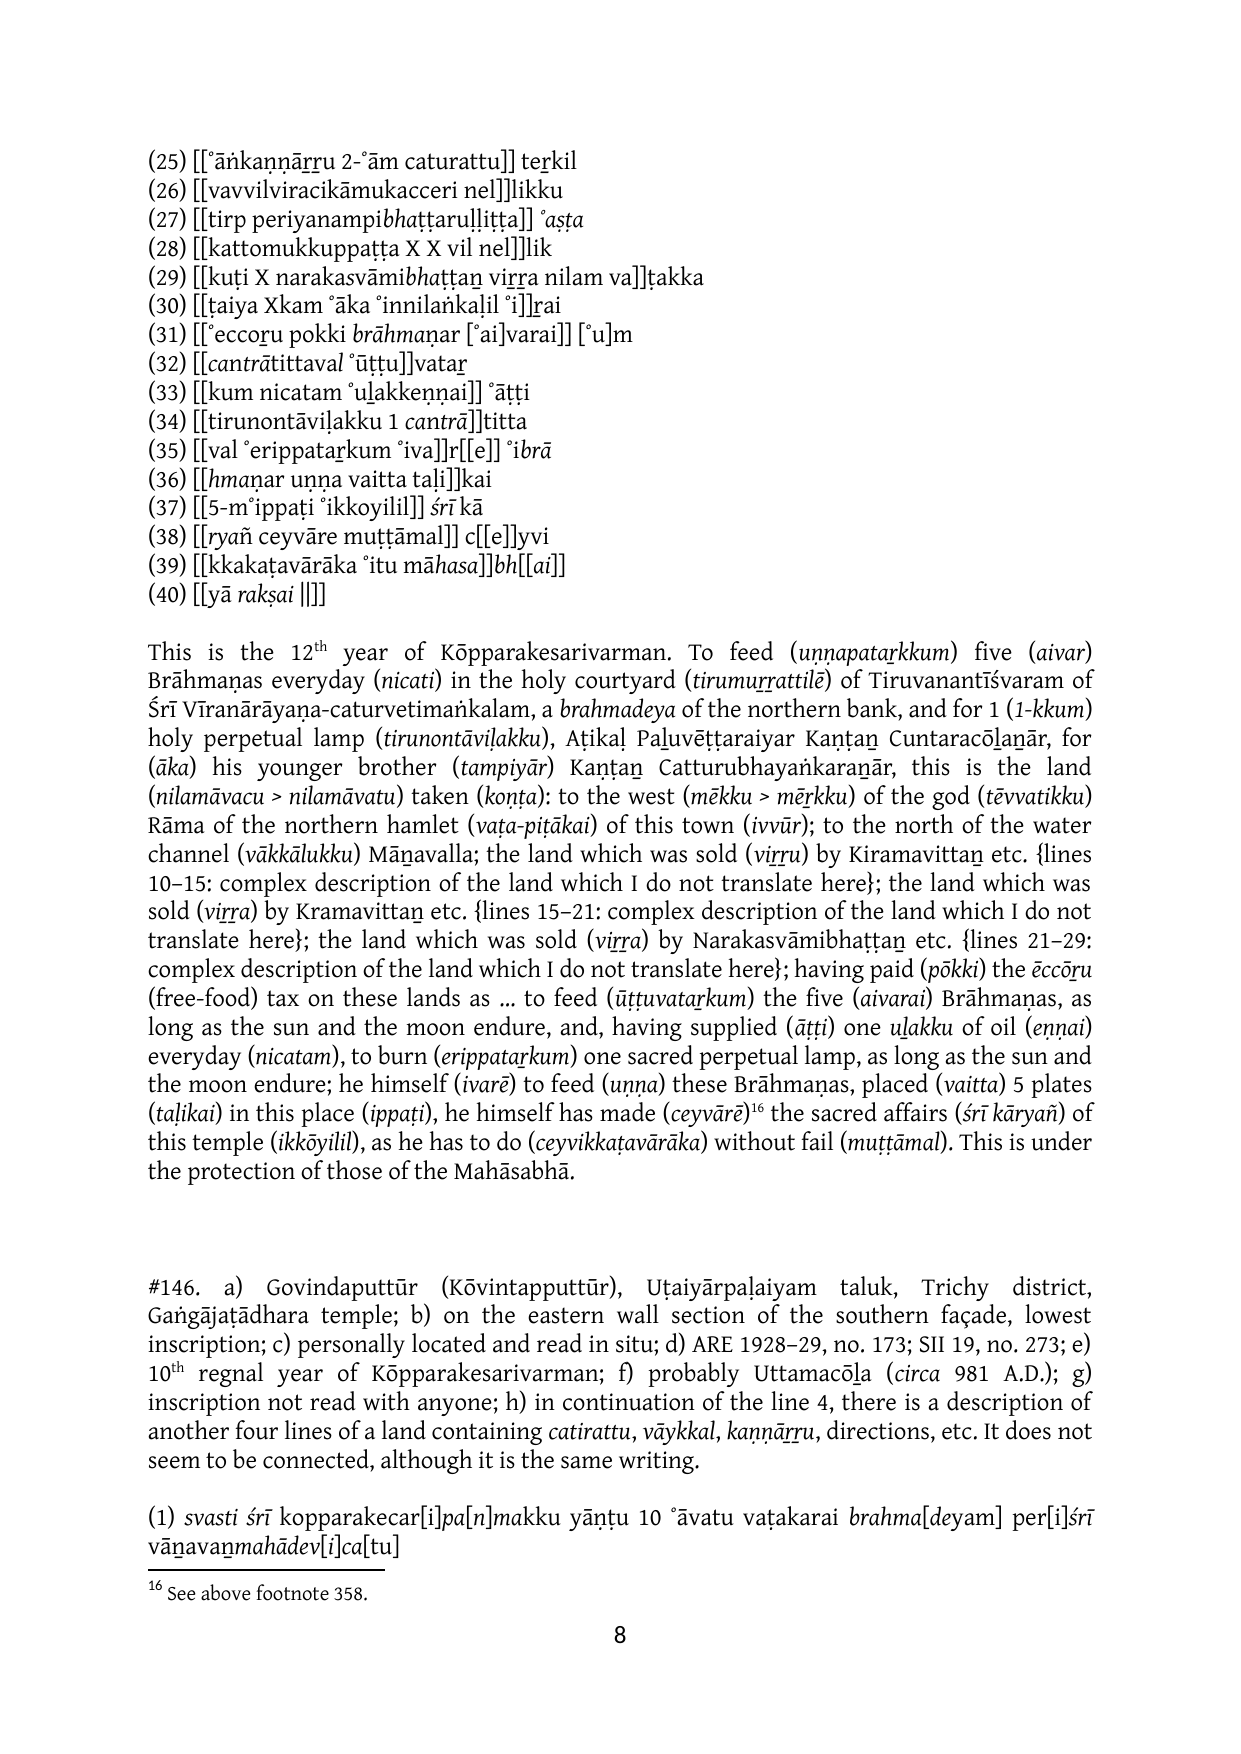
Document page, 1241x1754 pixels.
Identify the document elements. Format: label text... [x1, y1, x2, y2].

text (28) [[kattomukkuppaṭṭa X X vil nel]]lik [148, 234, 1093, 263]
text (27) [[tirp periyanampibhaṭṭaruḷḷiṭṭa]] ˚aṣṭa [148, 205, 1093, 234]
text (26) [[vavvilviracikāmukacceri nel]]likku [148, 176, 1093, 205]
text (36) [[hmaṇar uṇṇa vaitta taḷi]]kai [148, 465, 1093, 494]
text #146. a) Govindaputtūr (Kōvintapputtūr), Uṭaiyārpaḷaiyam taluk, Trichy district, Gaṅgājaṭādhara temple; b) on the eastern wall section of the southern façade, lowest inscription; c) personally located and read in situ; d) ARE 1928–29, no. 173; SII 19, no. 273; e) 10th regnal year of Kōpparakesarivarman; f) probably Uttamacōḻa (circa 981 A.D.); g) inscription not read with anyone; h) in continuation of the line 4, there is a description of another four lines of a land containing catirattu, vāykkal, kaṇṇāṟṟu, directions, etc. It does not seem to be connected, although it is the same writing. [148, 1273, 1093, 1475]
text (30) [[ṭaiya Xkam ˚āka ˚innilaṅkaḷil ˚i]]ṟai [148, 292, 1093, 321]
text (33) [[kum nicatam ˚uḻakkeṇṇai]] ˚āṭṭi [148, 378, 1093, 407]
text (32) [[cantrātittaval ˚ūṭṭu]]vataṟ [148, 349, 1093, 378]
text (25) [[˚āṅkaṇṇāṟṟu 2-˚ām caturattu]] teṟkil [148, 148, 1093, 176]
text (34) [[tirunontāviḷakku 1 cantrā]]titta [148, 407, 1093, 436]
text (31) [[˚eccoṟu pokki brāhmaṇar [˚ai]varai]] [˚u]m [148, 321, 1093, 349]
text (40) [[yā rakṣai ||]] [148, 580, 1093, 609]
text (29) [[kuṭi X narakasvāmibhaṭṭaṉ viṟṟa nilam va]]ṭakka [148, 263, 1093, 292]
text (37) [[5-m˚ippaṭi ˚ikkoyilil]] śrī kā [148, 494, 1093, 523]
text This is the 12th year of Kōpparakesarivarman. To feed (uṇṇapataṟkkum) five (aivar) Brāhmaṇas everyday (nicati) in the holy courtyard (tirumuṟṟattilē) of Tiruvanantīśvaram of Śrī Vīranārāyaṇa-caturvetimaṅkalam, a brahmadeya of the northern bank, and for 1 (1-kkum) holy perpetual lamp (tirunontāviḷakku), Aṭikaḷ Paḻuvēṭṭaraiyar Kaṇṭaṉ Cuntaracōḻaṉār, for (āka) his younger brother (tampiyār) Kaṇṭaṉ Catturubhayaṅkaraṉār, this is the land (nilamāvacu > nilamāvatu) taken (koṇṭa): to the west (mēkku > mēṟkku) of the god (tēvvatikku) Rāma of the northern hamlet (vaṭa-piṭākai) of this town (ivvūr); to the north of the water channel (vākkālukku) Māṉavalla; the land which was sold (viṟṟu) by Kiramavittaṉ etc. {lines 10–15: complex description of the land which I do not translate here}; the land which was sold (viṟṟa) by Kramavittaṉ etc. {lines 15–21: complex description of the land which I do not translate here}; the land which was sold (viṟṟa) by Narakasvāmibhaṭṭaṉ etc. {lines 21–29: complex description of the land which I do not translate here}; having paid (pōkki) the ēccōṟu (free-food) tax on these lands as … to feed (ūṭṭuvataṟkum) the five (aivarai) Brāhmaṇas, as long as the sun and the moon endure, and, having supplied (āṭṭi) one uḻakku of oil (eṇṇai) everyday (nicatam), to burn (erippataṟkum) one sacred perpetual lamp, as long as the sun and the moon endure; he himself (ivarē) to feed (uṇṇa) these Brāhmaṇas, placed (vaitta) 5 plates (taḷikai) in this place (ippaṭi), he himself has made (ceyvārē) the sacred affairs (śrī kāryañ) of this temple (ikkōyilil), as he has to do (ceyvikkaṭavārāka) without fail (muṭṭāmal). This is under the protection of those of the Mahāsabhā. [148, 638, 1093, 1186]
text (39) [[kkakaṭavārāka ˚itu māhasa]]bh[[ai]] [148, 552, 1093, 580]
text (35) [[val ˚erippataṟkum ˚iva]]r[[e]] ˚ibrā [148, 436, 1093, 465]
text (1) svasti śrī kopparakecar[i]pa[n]makku yāṇṭu 10 ˚āvatu vaṭakarai brahma[deyam] per[i]śrī vāṉavaṉmahādev[i]ca[tu] [148, 1504, 1093, 1561]
text (38) [[ryañ ceyvāre muṭṭāmal]] c[[e]]yvi [148, 523, 1093, 552]
text See above footnote 358. [148, 1576, 1093, 1606]
